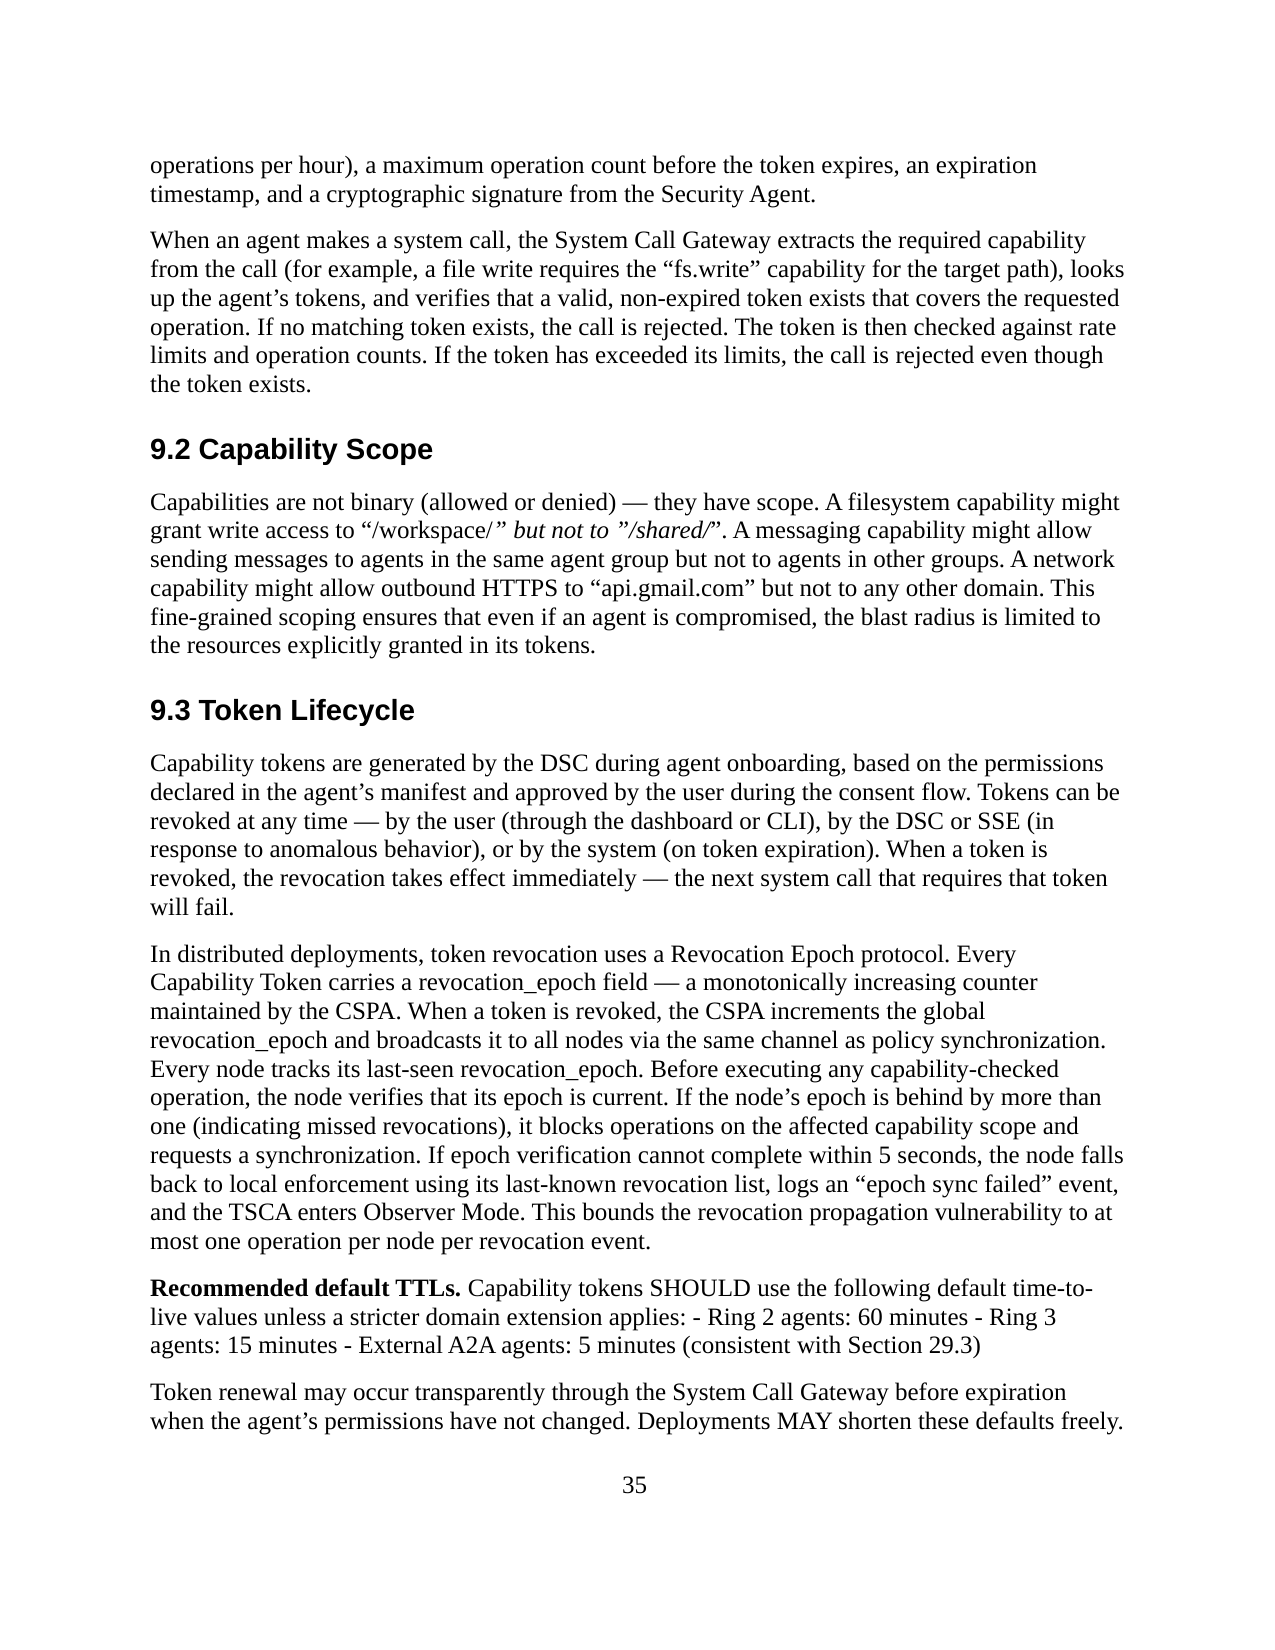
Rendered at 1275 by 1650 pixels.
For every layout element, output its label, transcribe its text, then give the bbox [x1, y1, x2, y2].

text Token renewal may occur transparently through the System Call Gateway before expiration when the agent’s permissions have not changed. Deployments MAY shorten these defaults freely. [150, 1377, 1125, 1434]
subtitle 9.2 Capability Scope [150, 432, 1125, 465]
subtitle 9.3 Token Lifecycle [150, 693, 1125, 727]
text Capabilities are not binary (allowed or denied) — they have scope. A filesystem capability might grant write access to “/workspace/” but not to ”/shared/”. A messaging capability might allow sending messages to agents in the same agent group but not to agents in other groups. A network capability might allow outbound HTTPS to “api.gmail.com” but not to any other domain. This fine-grained scoping ensures that even if an agent is compromised, the blast radius is limited to the resources explicitly granted in its tokens. [150, 487, 1125, 659]
text Capability tokens are generated by the DSC during agent onboarding, based on the permissions declared in the agent’s manifest and approved by the user during the consent flow. Tokens can be revoked at any time — by the user (through the dashboard or CLI), by the DSC or SSE (in response to anomalous behavior), or by the system (on token expiration). When a token is revoked, the revocation takes effect immediately — the next system call that requires that token will fail. [150, 748, 1125, 921]
text operations per hour), a maximum operation count before the token expires, an expiration timestamp, and a cryptographic signature from the Security Agent. [150, 150, 1125, 207]
text Recommended default TTLs. Capability tokens SHOULD use the following default time-to-live values unless a stricter domain extension applies: - Ring 2 agents: 60 minutes - Ring 3 agents: 15 minutes - External A2A agents: 5 minutes (consistent with Section 29.3) [150, 1273, 1125, 1359]
text When an agent makes a system call, the System Call Gateway extracts the required capability from the call (for example, a file write requires the “fs.write” capability for the target path), looks up the agent’s tokens, and verifies that a valid, non-expired token exists that covers the requested operation. If no matching token exists, the call is rejected. The token is then checked against rate limits and operation counts. If the token has exceeded its limits, the call is rejected even though the token exists. [150, 225, 1125, 398]
text In distributed deployments, token revocation uses a Revocation Epoch protocol. Every Capability Token carries a revocation_epoch field — a monotonically increasing counter maintained by the CSPA. When a token is revoked, the CSPA increments the global revocation_epoch and broadcasts it to all nodes via the same channel as policy synchronization. Every node tracks its last-seen revocation_epoch. Before executing any capability-checked operation, the node verifies that its epoch is current. If the node’s epoch is behind by more than one (indicating missed revocations), it blocks operations on the affected capability scope and requests a synchronization. If epoch verification cannot complete within 5 seconds, the node falls back to local enforcement using its last-known revocation list, logs an “epoch sync failed” event, and the TSCA enters Observer Mode. This bounds the revocation propagation vulnerability to at most one operation per node per revocation event. [150, 939, 1125, 1255]
